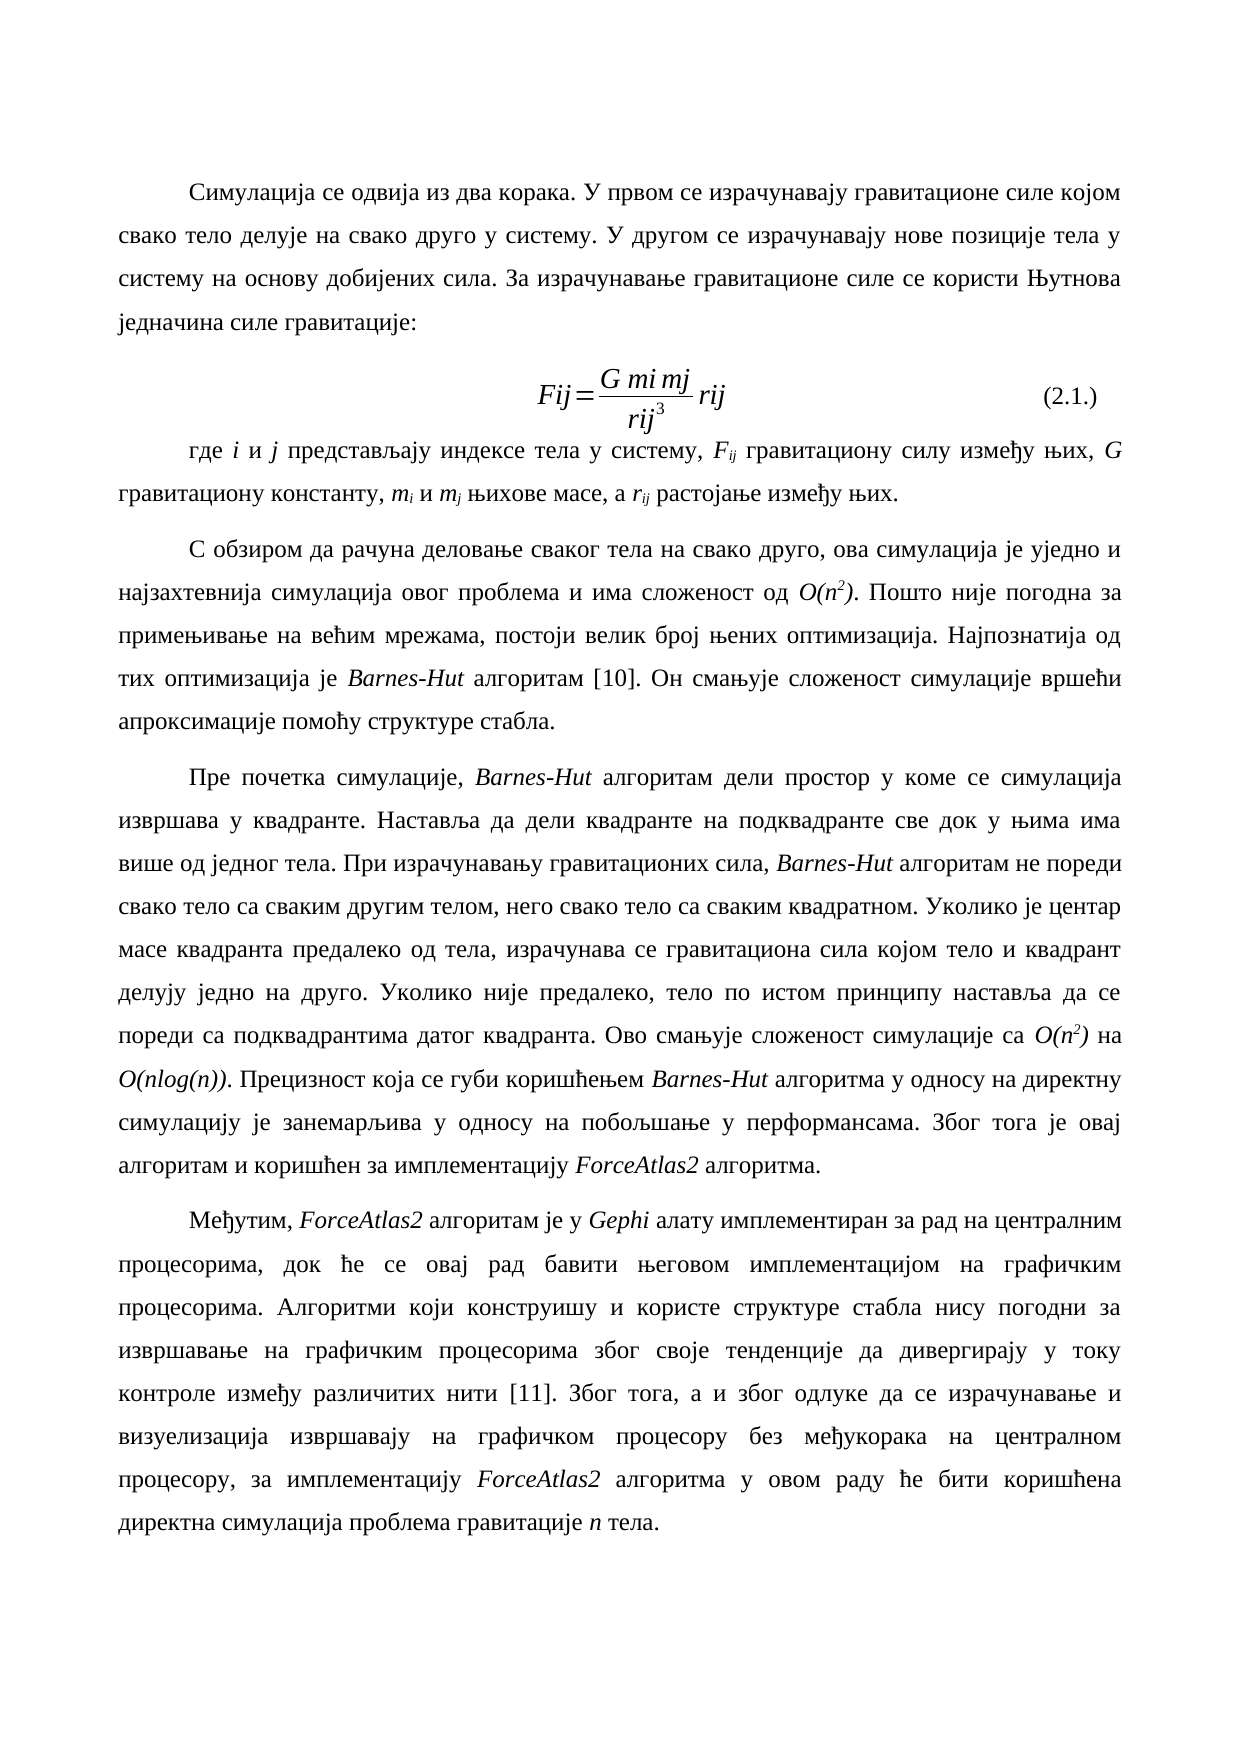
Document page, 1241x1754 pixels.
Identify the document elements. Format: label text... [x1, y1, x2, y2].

text (2.1.) [118, 362, 1122, 435]
text Међутим, ForceAtlas2 алгоритам је у Gephi алату имплементиран за рад на централним процесорима, док ће се овај рад бавити његовом имплементацијом на графичким процесорима. Алгоритми који конструишу и користе структуре стабла нису погодни за извршавање на графичким процесорима због своје тенденције да дивергирају у току контроле између различитих нити [11]. Због тога, а и због одлуке да се израчунавање и визуелизација извршавају на графичком процесору без међукорака на централном процесору, за имплементацију ForceAtlas2 алгоритма у овом раду ће бити коришћена директна симулација проблема гравитације n тела. [118, 1206, 1122, 1536]
text Симулација се одвија из два корака. У првом се израчунавају гравитационе силе којом свако тело делује на свако друго у систему. У другом се израчунавају нове позиције тела у систему на основу добијених сила. За израчунавање гравитационе силе се користи Њутнова једначина силе гравитације: [118, 177, 1122, 335]
text где i и j представљају индексе тела у систему, Fij гравитациону силу између њих, G гравитациону константу, mi и mj њихове масе, а rij растојање између њих. [118, 435, 1122, 507]
text Пре почетка симулације, Barnes-Hut алгоритам дели простор у коме се симулација извршава у квадранте. Наставља да дели квадранте на подквадранте све док у њима има више од једног тела. При израчунавању гравитационих сила, Barnes-Hut алгоритам не пореди свако тело са сваким другим телом, него свако тело са сваким квадратном. Уколико је центар масе квадранта предалеко од тела, израчунава се гравитациона сила којом тело и квадрант делују једно на друго. Уколико није предалеко, тело по истом принципу наставља да се пореди са подквадрантима датог квадранта. Ово смањује сложеност симулације са O(n2) на O(nlog(n)). Прецизност која се губи коришћењем Barnes-Hut алгоритма у односу на директну симулацију је занемарљива у односу на побољшање у перформансама. Због тога је овај алгоритам и коришћен за имплементацију ForceAtlas2 алгоритма. [118, 762, 1122, 1179]
text С обзиром да рачуна деловање сваког тела на свако друго, ова симулација је уједно и најзахтевнија симулација овог проблема и има сложеност од O(n2). Пошто није погодна за примењивање на већим мрежама, постоји велик број њених оптимизација. Најпознатија од тих оптимизација је Barnes-Hut алгоритам [10]. Он смањује сложеност симулације вршећи апроксимације помоћу структуре стабла. [118, 534, 1122, 735]
